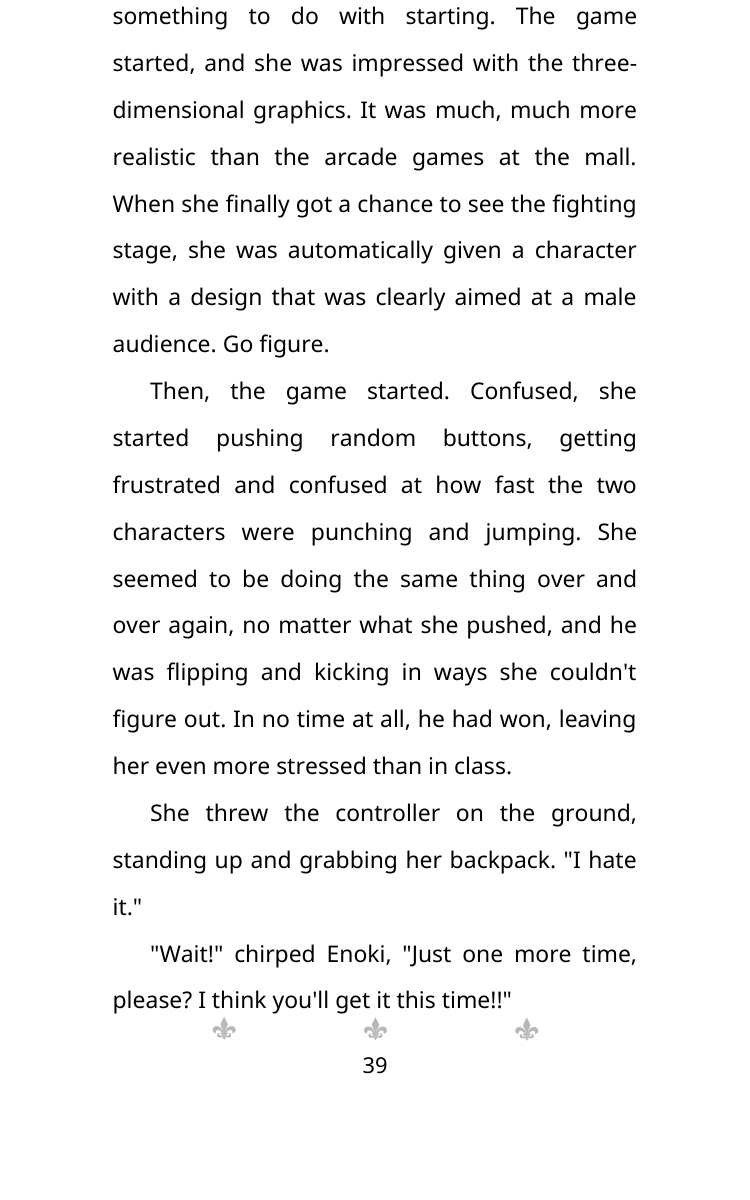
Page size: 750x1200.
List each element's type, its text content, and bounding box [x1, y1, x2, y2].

text something to do with starting. The game started, and she was impressed with the three-dimensional graphics. It was much, much more realistic than the arcade games at the mall. When she finally got a chance to see the fighting stage, she was automatically given a character with a design that was clearly aimed at a male audience. Go figure. [112, 0, 637, 359]
text She threw the controller on the ground, standing up and grabbing her backpack. "I hate it." [112, 797, 637, 922]
text Then, the game started. Confused, she started pushing random buttons, getting frustrated and confused at how fast the two characters were punching and jumping. She seemed to be doing the same thing over and over again, no matter what she pushed, and he was flipping and kicking in ways she couldn't figure out. In no time at all, he had won, leaving her even more stressed than in class. [112, 375, 637, 781]
text "Wait!" chirped Enoki, "Just one more time, please? I think you'll get it this time!!" [112, 937, 637, 1016]
